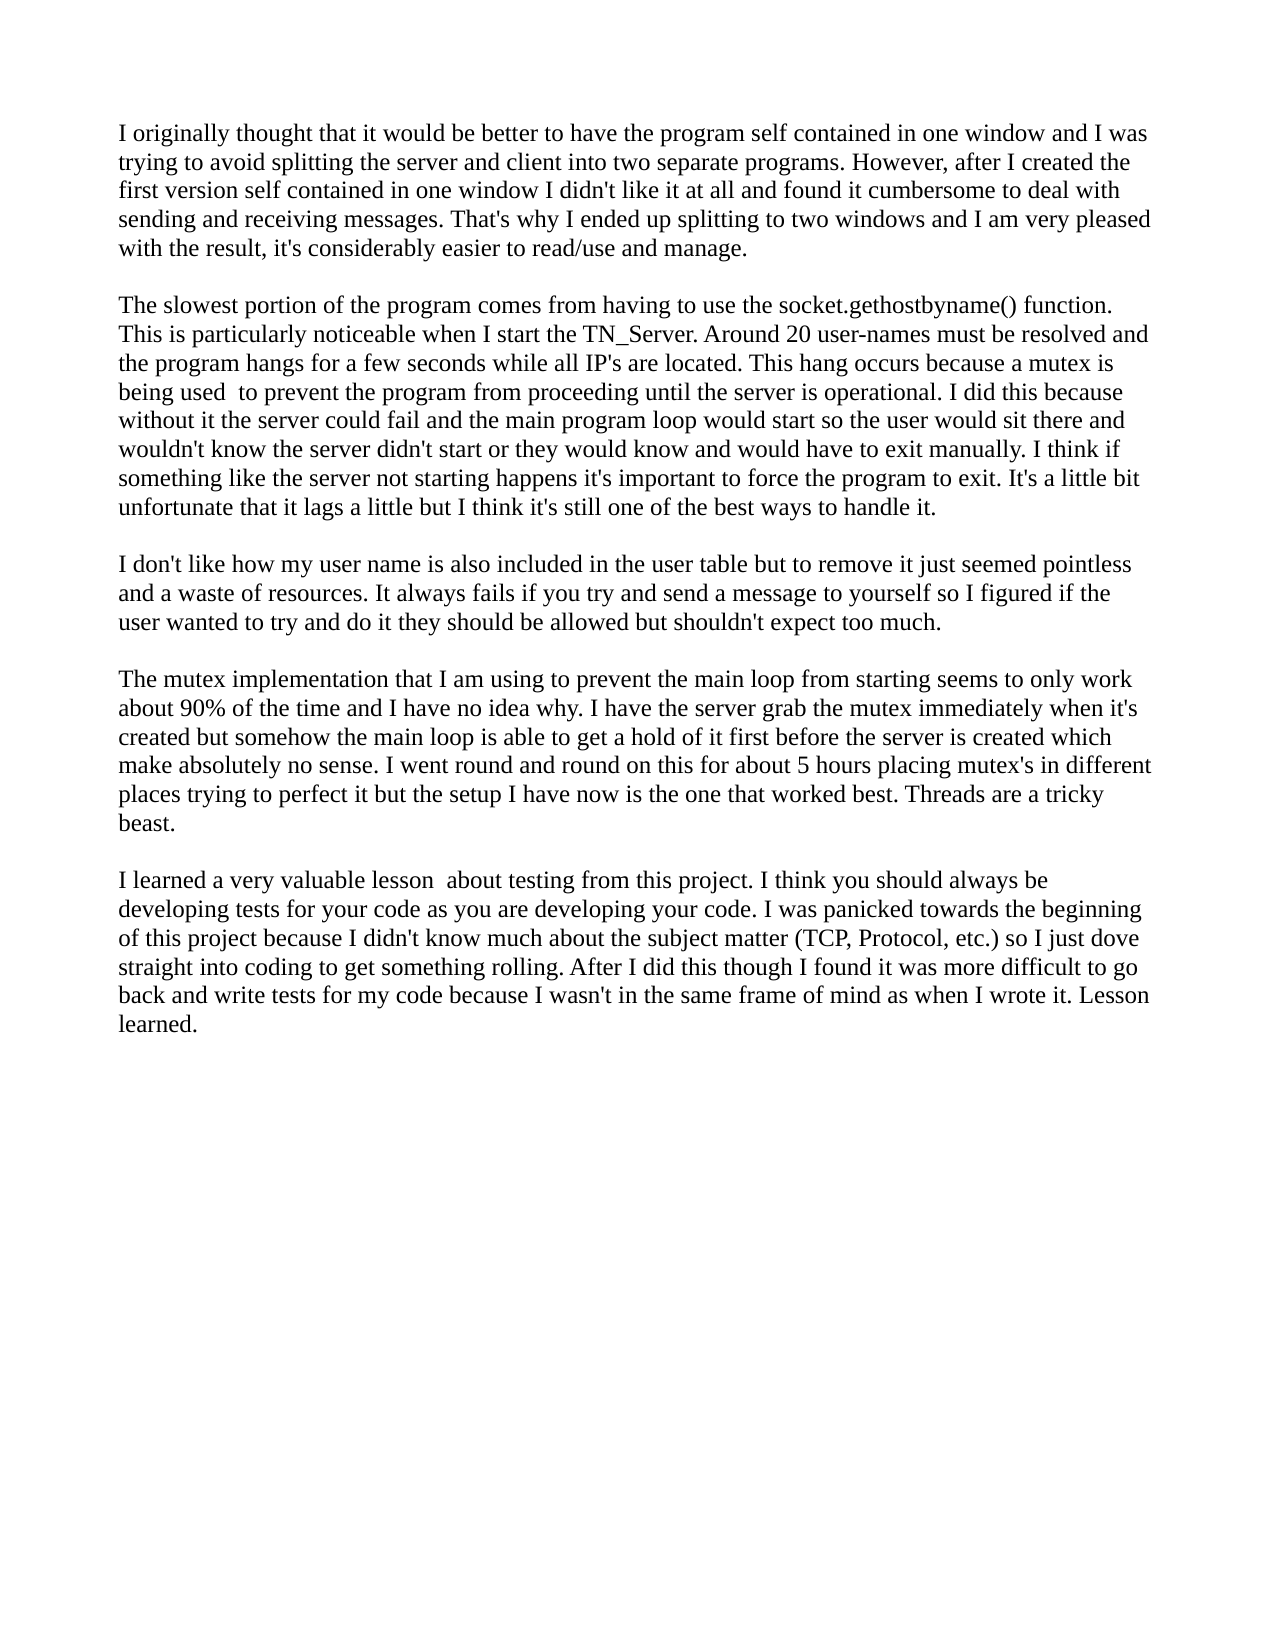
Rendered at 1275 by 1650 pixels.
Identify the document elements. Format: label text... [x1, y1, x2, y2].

text The slowest portion of the program comes from having to use the socket.gethostbyname() function. This is particularly noticeable when I start the TN_Server. Around 20 user-names must be resolved and the program hangs for a few seconds while all IP's are located. This hang occurs because a mutex is being used to prevent the program from proceeding until the server is operational. I did this because without it the server could fail and the main program loop would start so the user would sit there and wouldn't know the server didn't start or they would know and would have to exit manually. I think if something like the server not starting happens it's important to force the program to exit. It's a little bit unfortunate that it lags a little but I think it's still one of the best ways to handle it. [118, 291, 1157, 521]
text I originally thought that it would be better to have the program self contained in one window and I was trying to avoid splitting the server and client into two separate programs. However, after I created the first version self contained in one window I didn't like it at all and found it cumbersome to deal with sending and receiving messages. That's why I ended up splitting to two windows and I am very pleased with the result, it's considerably easier to read/use and manage. [118, 118, 1157, 262]
text I don't like how my user name is also included in the user table but to remove it just seemed pointless and a waste of resources. It always fails if you try and send a message to yourself so I figured if the user wanted to try and do it they should be allowed but shouldn't expect too much. [118, 549, 1157, 636]
text The mutex implementation that I am using to prevent the main loop from starting seems to only work about 90% of the time and I have no idea why. I have the server grab the mutex immediately when it's created but somehow the main loop is able to get a hold of it first before the server is created which make absolutely no sense. I went round and round on this for about 5 hours placing mutex's in different places trying to perfect it but the setup I have now is the one that worked best. Threads are a tricky beast. [118, 664, 1157, 837]
text I learned a very valuable lesson about testing from this project. I think you should always be developing tests for your code as you are developing your code. I was panicked towards the beginning of this project because I didn't know much about the subject matter (TCP, Protocol, etc.) so I just dove straight into coding to get something rolling. After I did this though I found it was more difficult to go back and write tests for my code because I wasn't in the same frame of mind as when I wrote it. Lesson learned. [118, 866, 1157, 1038]
